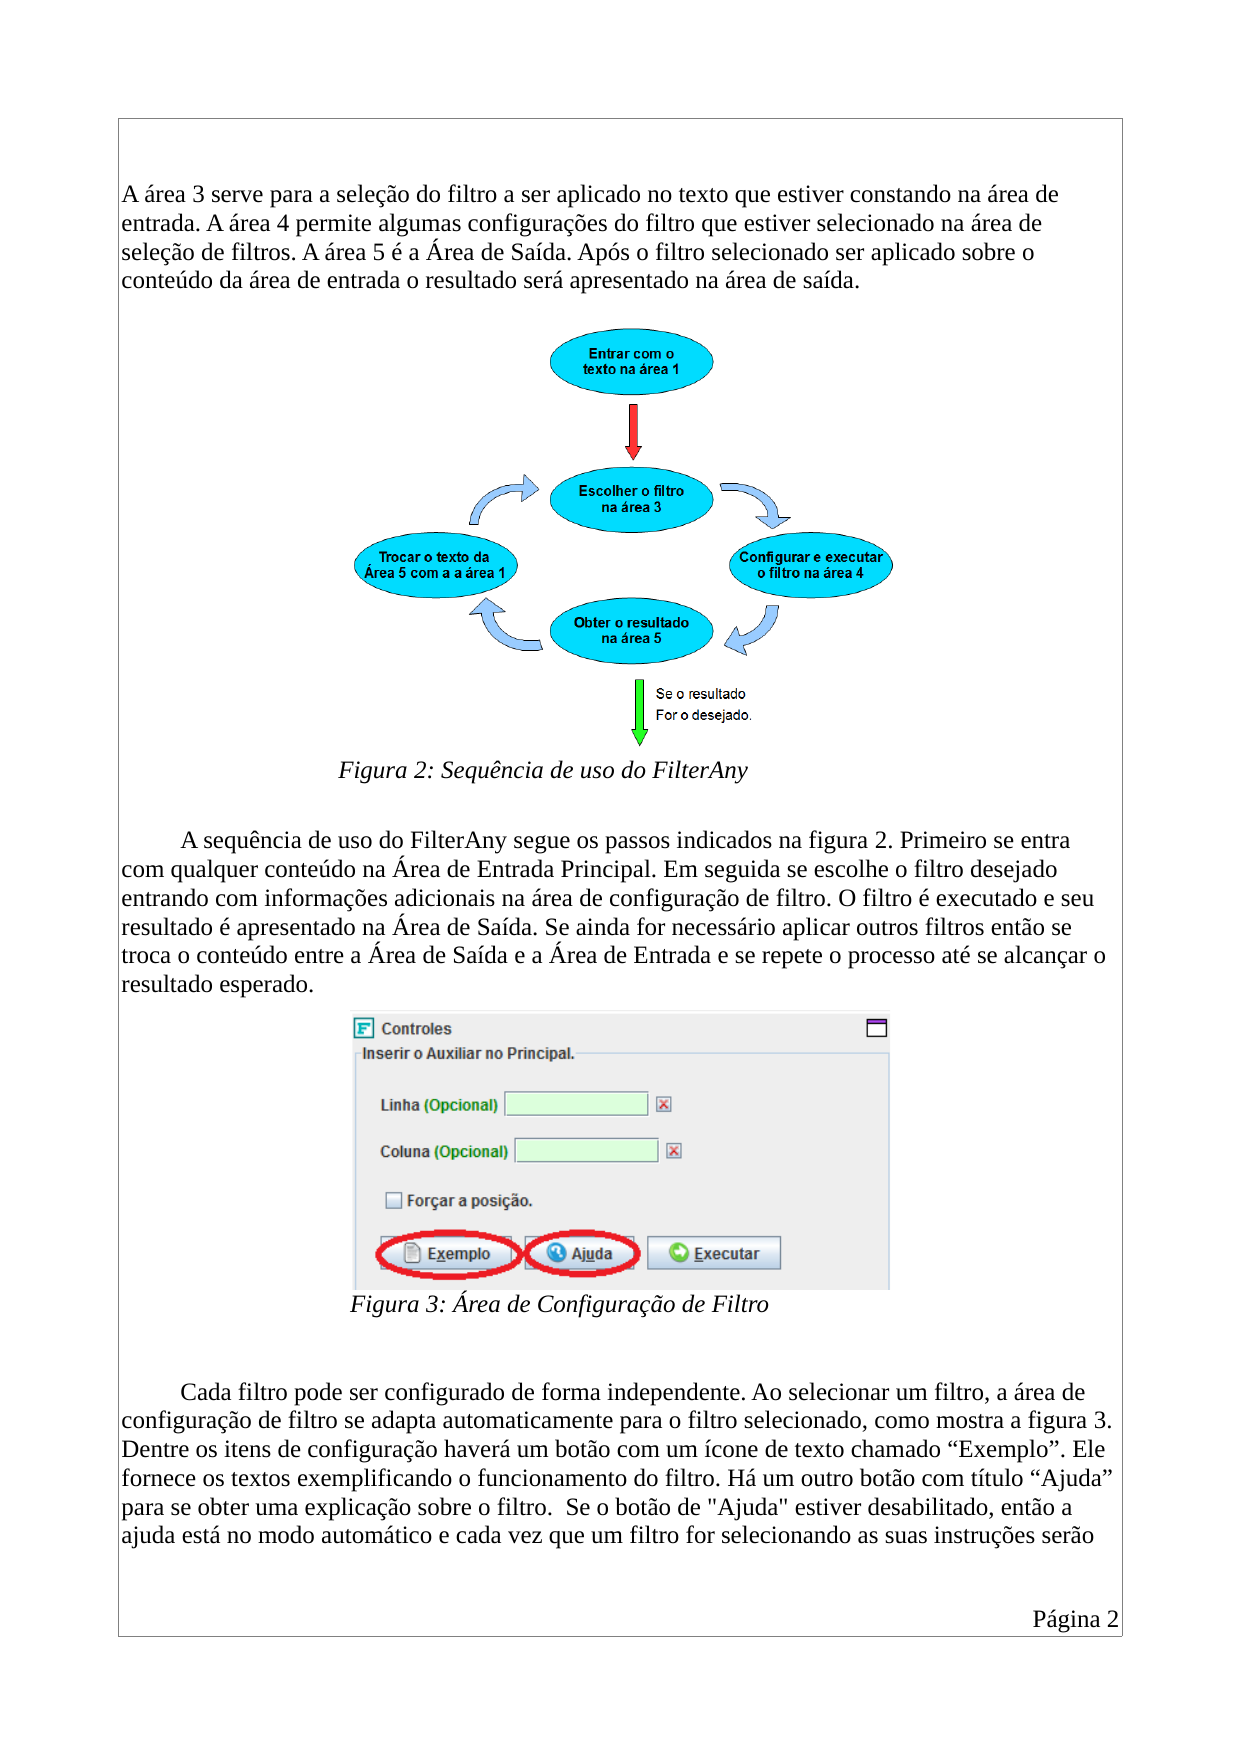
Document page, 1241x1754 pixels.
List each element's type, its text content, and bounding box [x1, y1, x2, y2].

text Cada filtro pode ser configurado de forma independente. Ao selecionar um filtro, a área de configuração de filtro se adapta automaticamente para o filtro selecionado, como mostra a figura 3. Dentre os itens de configuração haverá um botão com um ícone de texto chamado “Exemplo”. Ele fornece os textos exemplificando o funcionamento do filtro. Há um outro botão com título “Ajuda” para se obter uma explicação sobre o filtro. Se o botão de "Ajuda" estiver desabilitado, então a ajuda está no modo automático e cada vez que um filtro for selecionando as suas instruções serão [121, 1377, 1119, 1549]
text Figura 2: Sequência de uso do FilterAny [338, 756, 902, 784]
picture [338, 319, 903, 756]
text A sequência de uso do FilterAny segue os passos indicados na figura 2. Primeiro se entra com qualquer conteúdo na Área de Entrada Principal. Em seguida se escolhe o filtro desejado entrando com informações adicionais na área de configuração de filtro. O filtro é executado e seu resultado é apresentado na Área de Saída. Se ainda for necessário aplicar outros filtros então se troca o conteúdo entre a Área de Saída e a Área de Entrada e se repete o processo até se alcançar o resultado esperado. [121, 826, 1119, 998]
text A área 3 serve para a seleção do filtro a ser aplicado no texto que estiver constando na área de entrada. A área 4 permite algumas configurações do filtro que estiver selecionado na área de seleção de filtros. A área 5 é a Área de Saída. Após o filtro selecionado ser aplicado sobre o conteúdo da área de entrada o resultado será apresentado na área de saída. [121, 179, 1119, 294]
text Figura 3: Área de Configuração de Filtro [350, 1290, 890, 1318]
